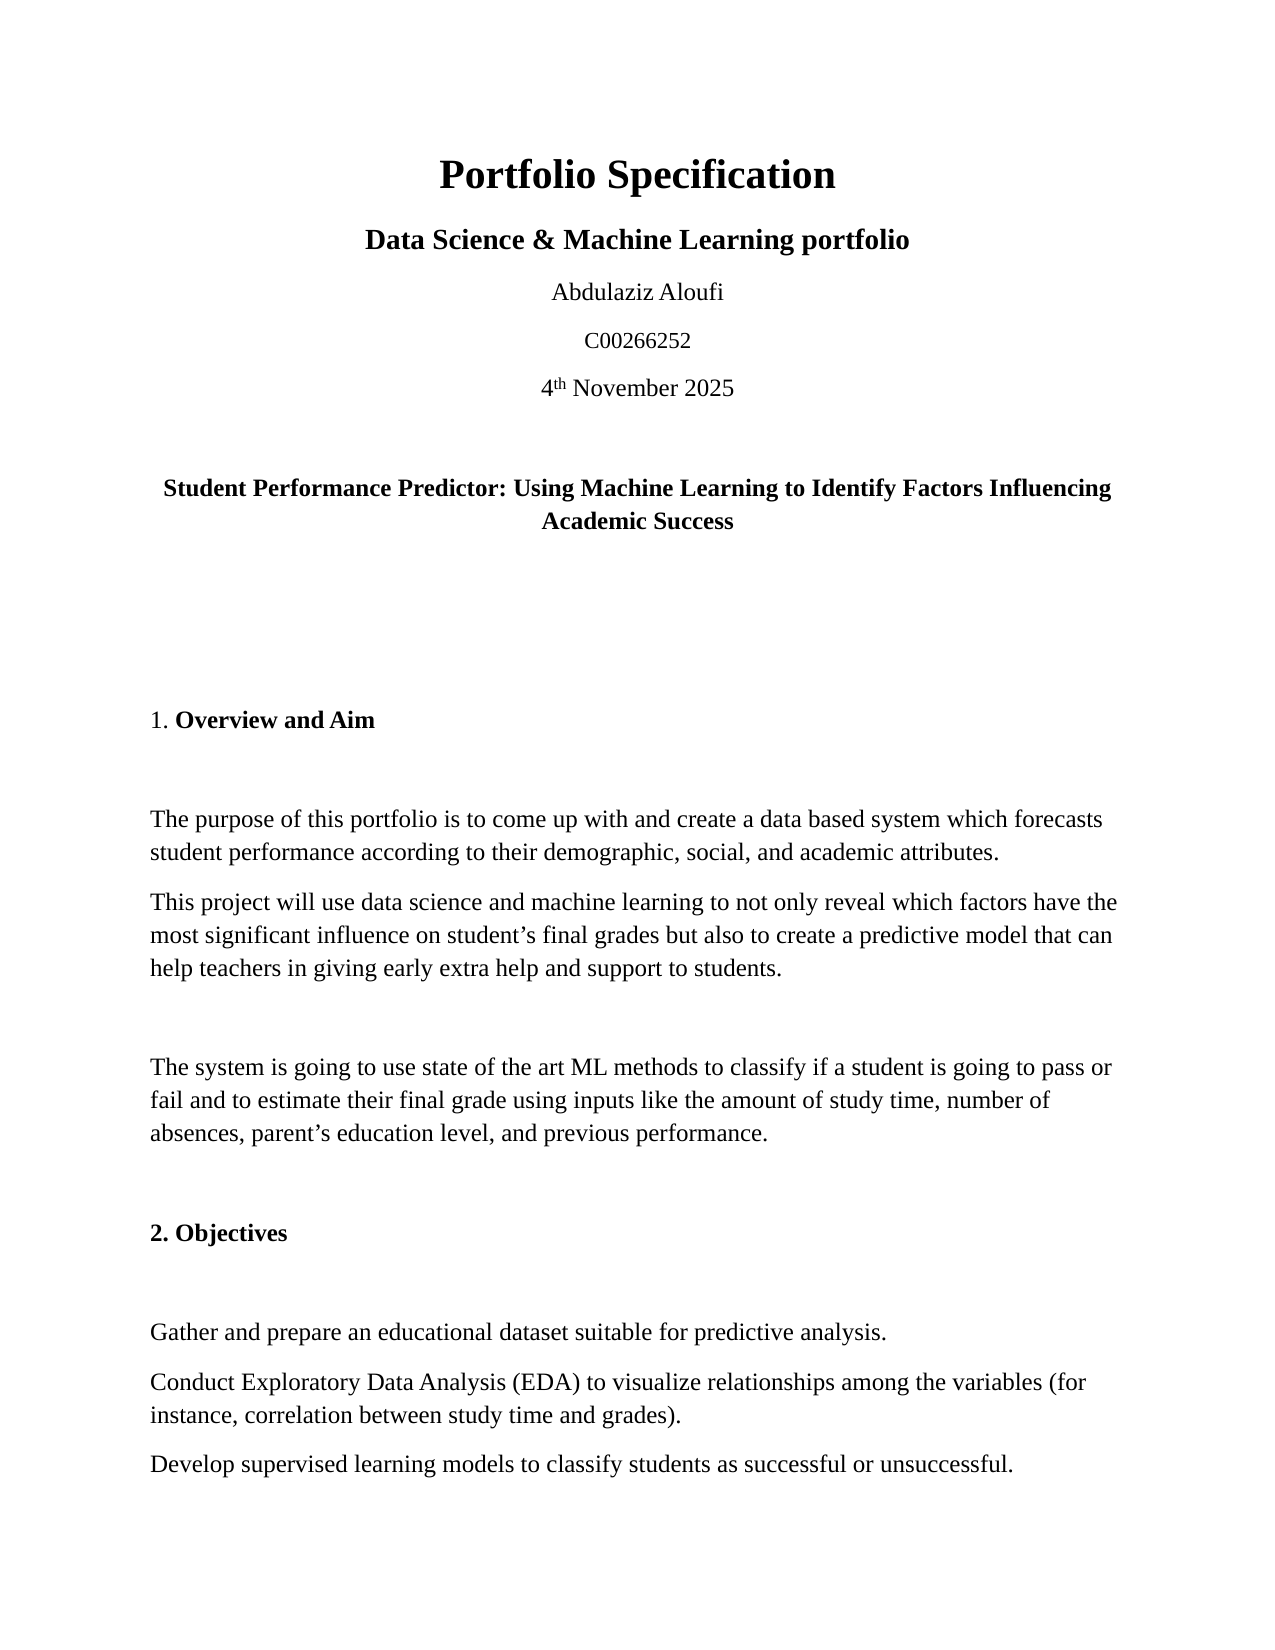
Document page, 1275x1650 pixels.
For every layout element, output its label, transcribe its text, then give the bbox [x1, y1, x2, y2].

text Data Science & Machine Learning portfolio [150, 222, 1125, 255]
text 1. Overview and Aim [150, 705, 1125, 733]
text 4th November 2025 [150, 373, 1125, 402]
text C00266252 [150, 327, 1125, 353]
text Gather and prepare an educational dataset suitable for predictive analysis. [150, 1317, 1125, 1346]
text The system is going to use state of the art ML methods to classify if a student is going to pass or fail and to estimate their final grade using inputs like the amount of study time, number of absences, parent’s education level, and previous performance. [150, 1052, 1125, 1147]
text Abdulaziz Aloufi [150, 277, 1125, 306]
text Student Performance Predictor: Using Machine Learning to Identify Factors Influencing Academic Success [150, 473, 1125, 535]
text Portfolio Specification [150, 150, 1125, 198]
text Conduct Exploratory Data Analysis (EDA) to visualize relationships among the variables (for instance, correlation between study time and grades). [150, 1367, 1125, 1428]
text Develop supervised learning models to classify students as successful or unsuccessful. [150, 1449, 1125, 1478]
text This project will use data science and machine learning to not only reveal which factors have the most significant influence on student’s final grades but also to create a predictive model that can help teachers in giving early extra help and support to students. [150, 887, 1125, 982]
text 2. Objectives [150, 1218, 1125, 1246]
text The purpose of this portfolio is to come up with and create a data based system which forecasts student performance according to their demographic, social, and academic attributes. [150, 804, 1125, 866]
